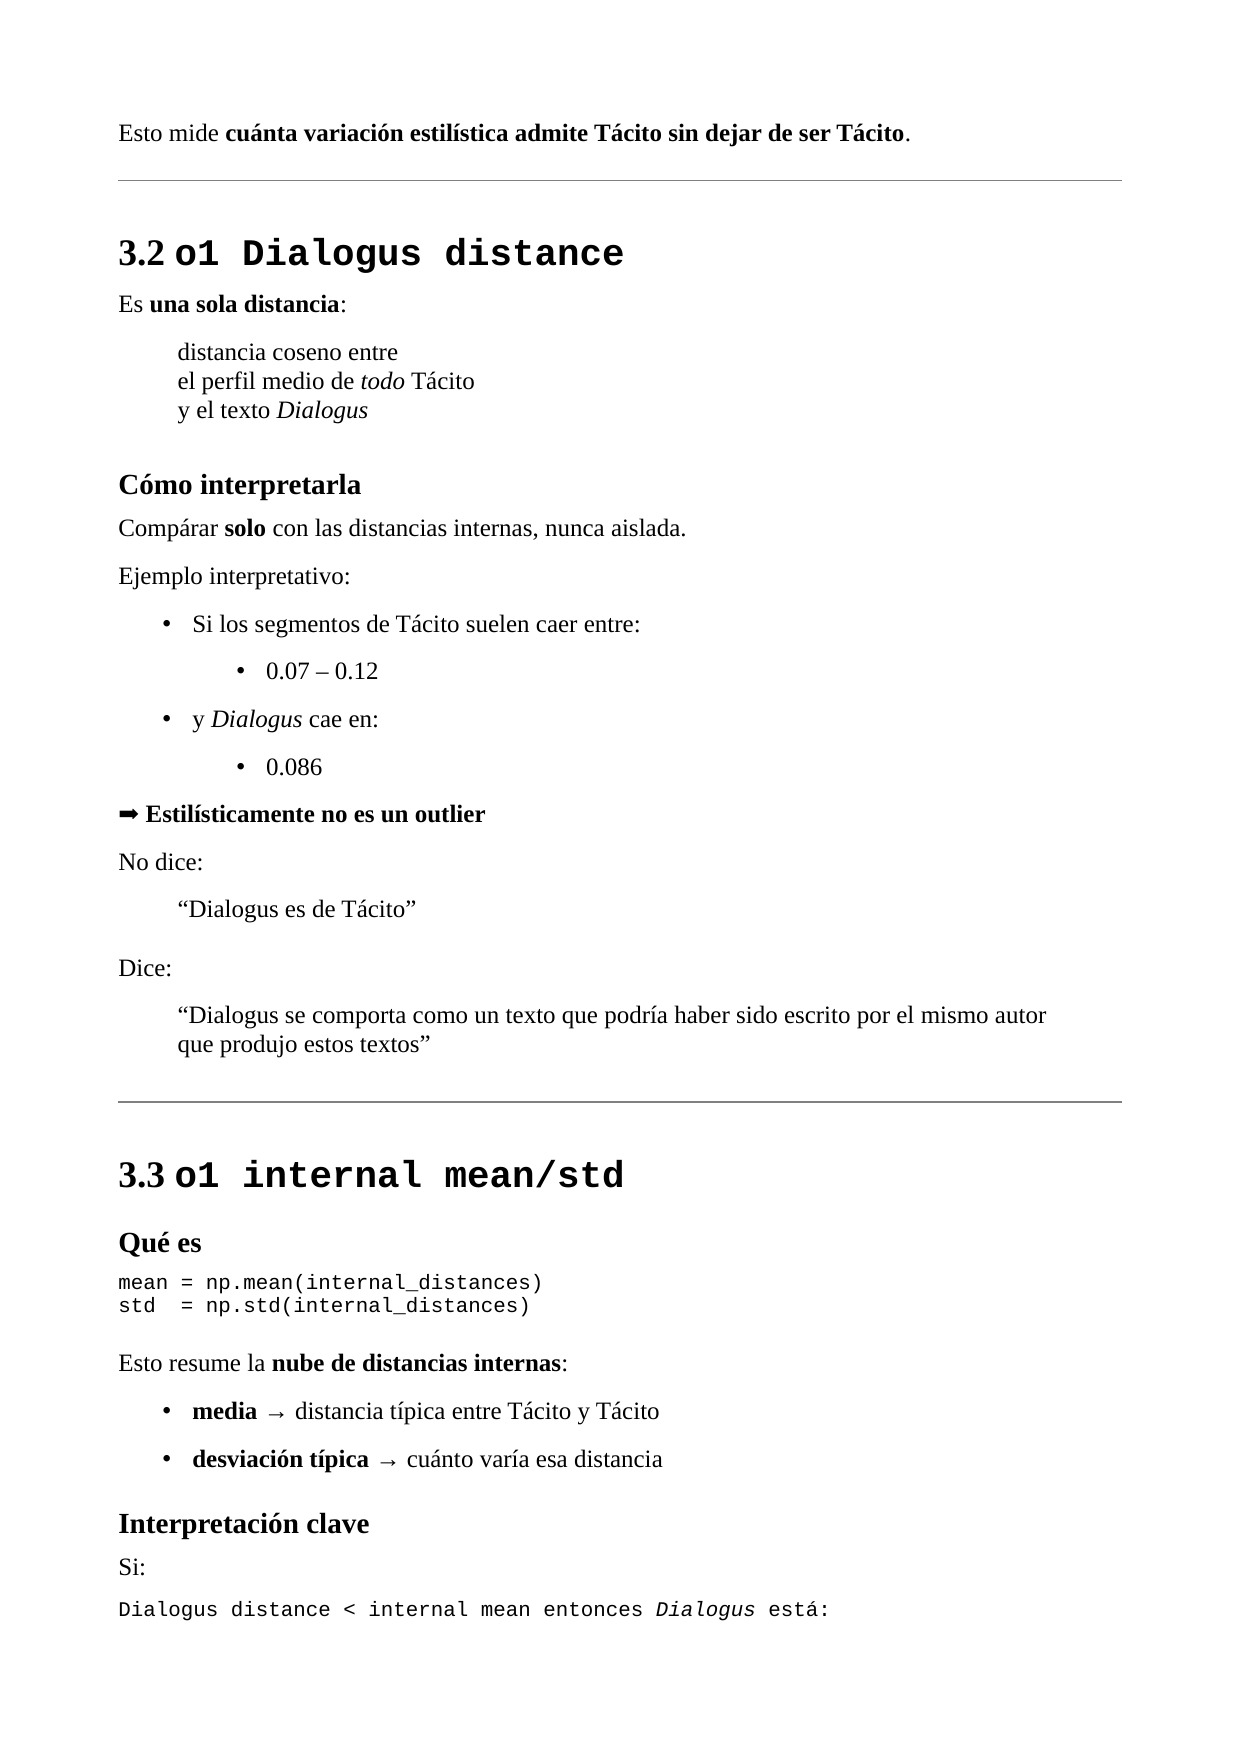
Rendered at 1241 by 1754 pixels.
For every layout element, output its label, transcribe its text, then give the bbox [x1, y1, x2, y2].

text ➡️ Estilísticamente no es un outlier [118, 799, 1122, 828]
text No dice: [118, 847, 1122, 876]
text distancia coseno entre el perfil medio de todo Tácito y el texto Dialogus [177, 337, 1063, 423]
list 0.086 [236, 752, 1122, 780]
text Esto resume la nube de distancias internas: [118, 1348, 1122, 1377]
subtitle Interpretación clave [118, 1506, 1122, 1539]
list media → distancia típica entre Tácito y Tácito [162, 1396, 1122, 1425]
text Si: [118, 1552, 1122, 1581]
text “Dialogus se comporta como un texto que podría haber sido escrito por el mismo autor que produjo estos textos” [177, 1000, 1063, 1058]
text Ejemplo interpretativo: [118, 561, 1122, 590]
text mean = np.mean(internal_distances) [118, 1272, 1122, 1295]
subtitle Cómo interpretarla [118, 467, 1122, 501]
list 0.07 – 0.12 [236, 656, 1122, 685]
list Si los segmentos de Tácito suelen caer entre: [162, 609, 1122, 637]
text Dice: [118, 953, 1122, 981]
text Dialogus distance < internal mean entonces Dialogus está: [118, 1599, 1122, 1623]
subtitle 3.3 o1 internal mean/std [118, 1152, 1122, 1198]
text Es una sola distancia: [118, 289, 1122, 318]
list y Dialogus cae en: [162, 704, 1122, 733]
text “Dialogus es de Tácito” [177, 894, 1063, 923]
subtitle Qué es [118, 1226, 1122, 1259]
list desviación típica → cuánto varía esa distancia [162, 1444, 1122, 1472]
text Esto mide cuánta variación estilística admite Tácito sin dejar de ser Tácito. [118, 118, 1122, 147]
text Compárar solo con las distancias internas, nunca aislada. [118, 513, 1122, 542]
text std = np.std(internal_distances) [118, 1295, 1122, 1319]
subtitle 3.2 o1 Dialogus distance [118, 231, 1122, 277]
